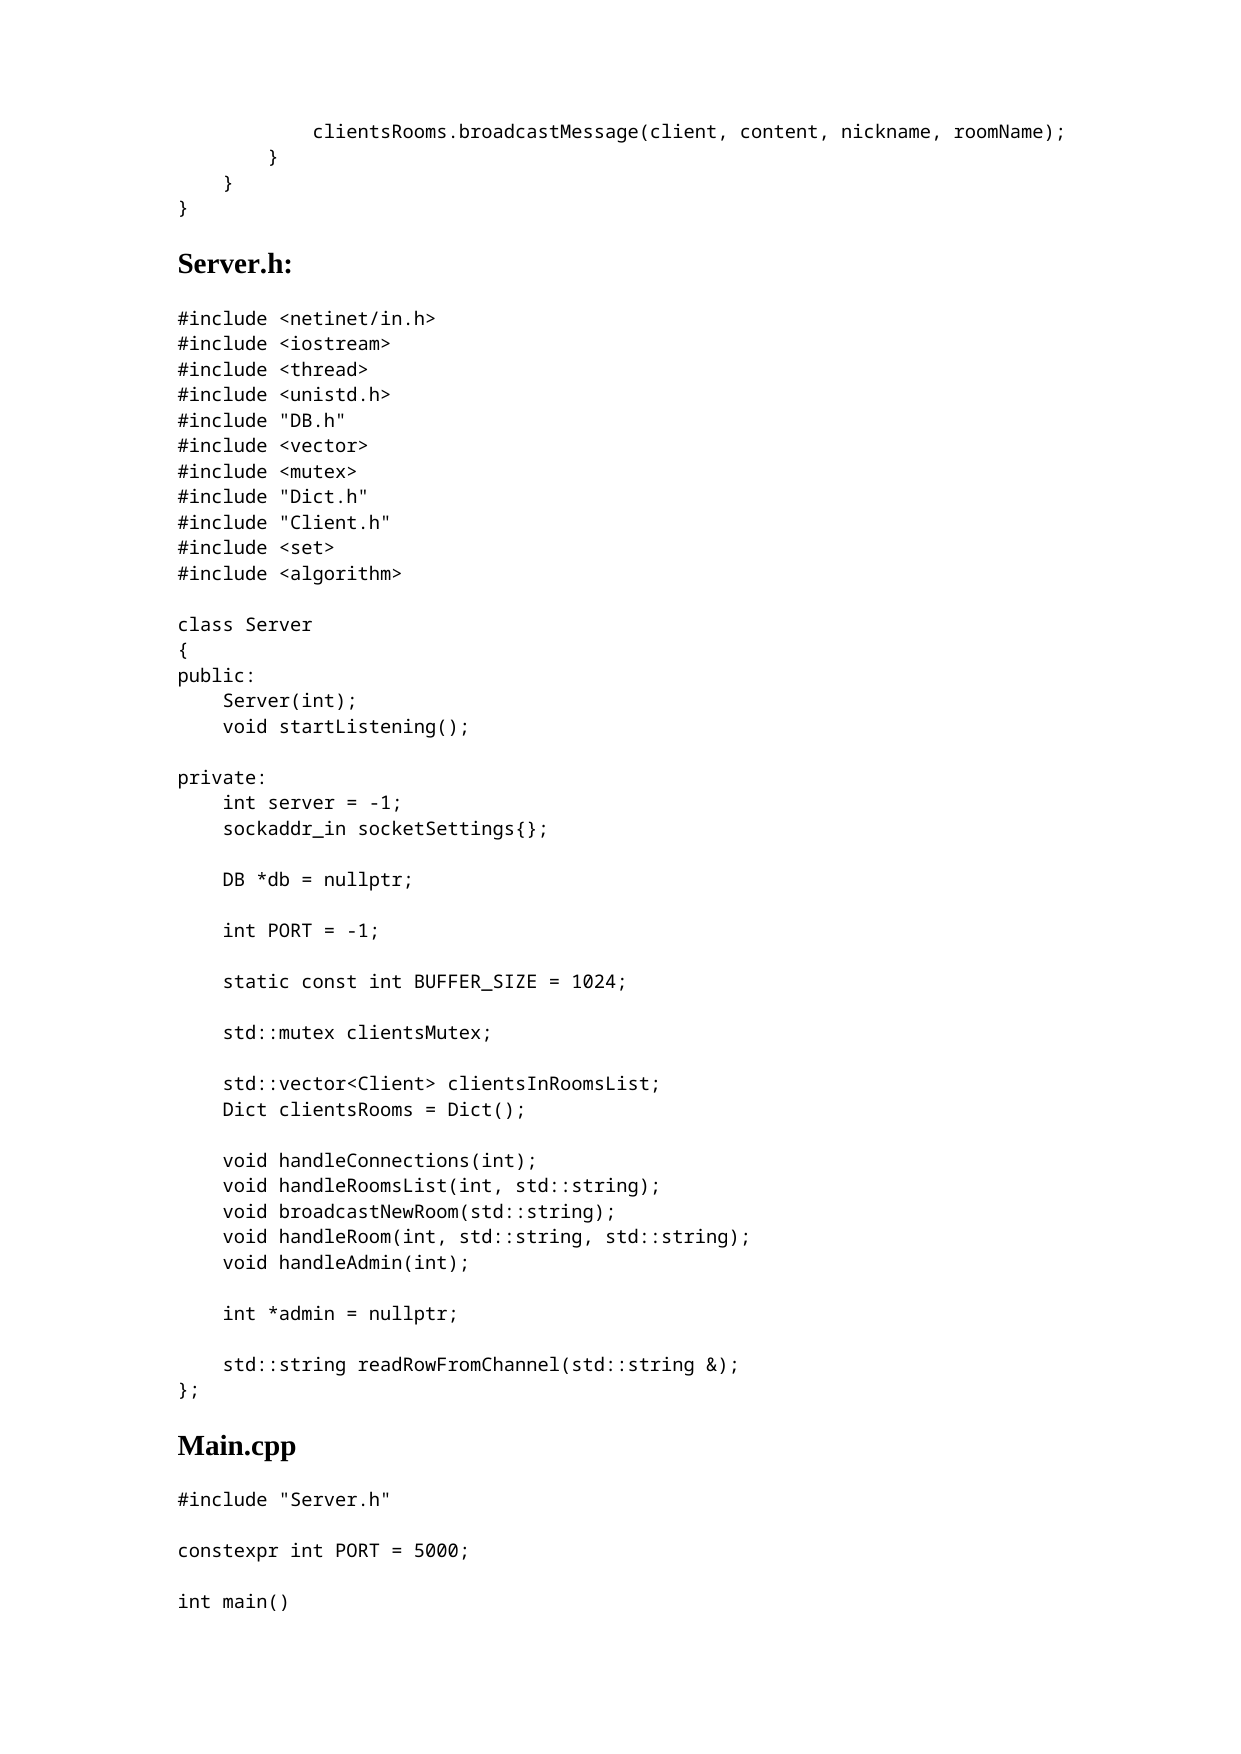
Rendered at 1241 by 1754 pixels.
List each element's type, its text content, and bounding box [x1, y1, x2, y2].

text void handleConnections(int); [177, 1147, 1152, 1172]
text #include <set> [177, 534, 1152, 560]
text #include <netinet/in.h> [177, 305, 1152, 330]
text void handleRoom(int, std::string, std::string); [177, 1223, 1152, 1249]
text std::vector<Client> clientsInRoomsList; [177, 1070, 1152, 1096]
text #include <mutex> [177, 458, 1152, 483]
text void broadcastNewRoom(std::string); [177, 1198, 1152, 1223]
text std::string readRowFromChannel(std::string &); [177, 1351, 1152, 1377]
text void handleRoomsList(int, std::string); [177, 1172, 1152, 1198]
text }; [177, 1377, 1152, 1402]
text int PORT = -1; [177, 917, 1152, 943]
text DB *db = nullptr; [177, 866, 1152, 892]
text #include <algorithm> [177, 560, 1152, 586]
text #include <iostream> [177, 330, 1152, 356]
text int *admin = nullptr; [177, 1300, 1152, 1326]
text #include "Dict.h" [177, 483, 1152, 509]
text Server(int); [177, 688, 1152, 713]
text void handleAdmin(int); [177, 1249, 1152, 1274]
text } [177, 144, 1152, 169]
text int main() [177, 1589, 1152, 1614]
text std::mutex clientsMutex; [177, 1019, 1152, 1045]
text } [177, 195, 1152, 220]
text #include "Client.h" [177, 509, 1152, 534]
text Server.h: [177, 246, 1152, 279]
text private: [177, 764, 1152, 790]
text public: [177, 662, 1152, 688]
text class Server [177, 611, 1152, 637]
text Main.cpp [177, 1428, 1152, 1461]
text #include "DB.h" [177, 407, 1152, 432]
text #include <thread> [177, 356, 1152, 381]
text Dict clientsRooms = Dict(); [177, 1096, 1152, 1121]
text } [177, 169, 1152, 195]
text void startListening(); [177, 713, 1152, 739]
text #include "Server.h" [177, 1487, 1152, 1512]
text static const int BUFFER_SIZE = 1024; [177, 968, 1152, 994]
text { [177, 637, 1152, 662]
text int server = -1; [177, 790, 1152, 815]
text #include <vector> [177, 432, 1152, 458]
text #include <unistd.h> [177, 381, 1152, 407]
text clientsRooms.broadcastMessage(client, content, nickname, roomName); [177, 118, 1152, 144]
text constexpr int PORT = 5000; [177, 1538, 1152, 1563]
text sockaddr_in socketSettings{}; [177, 815, 1152, 841]
